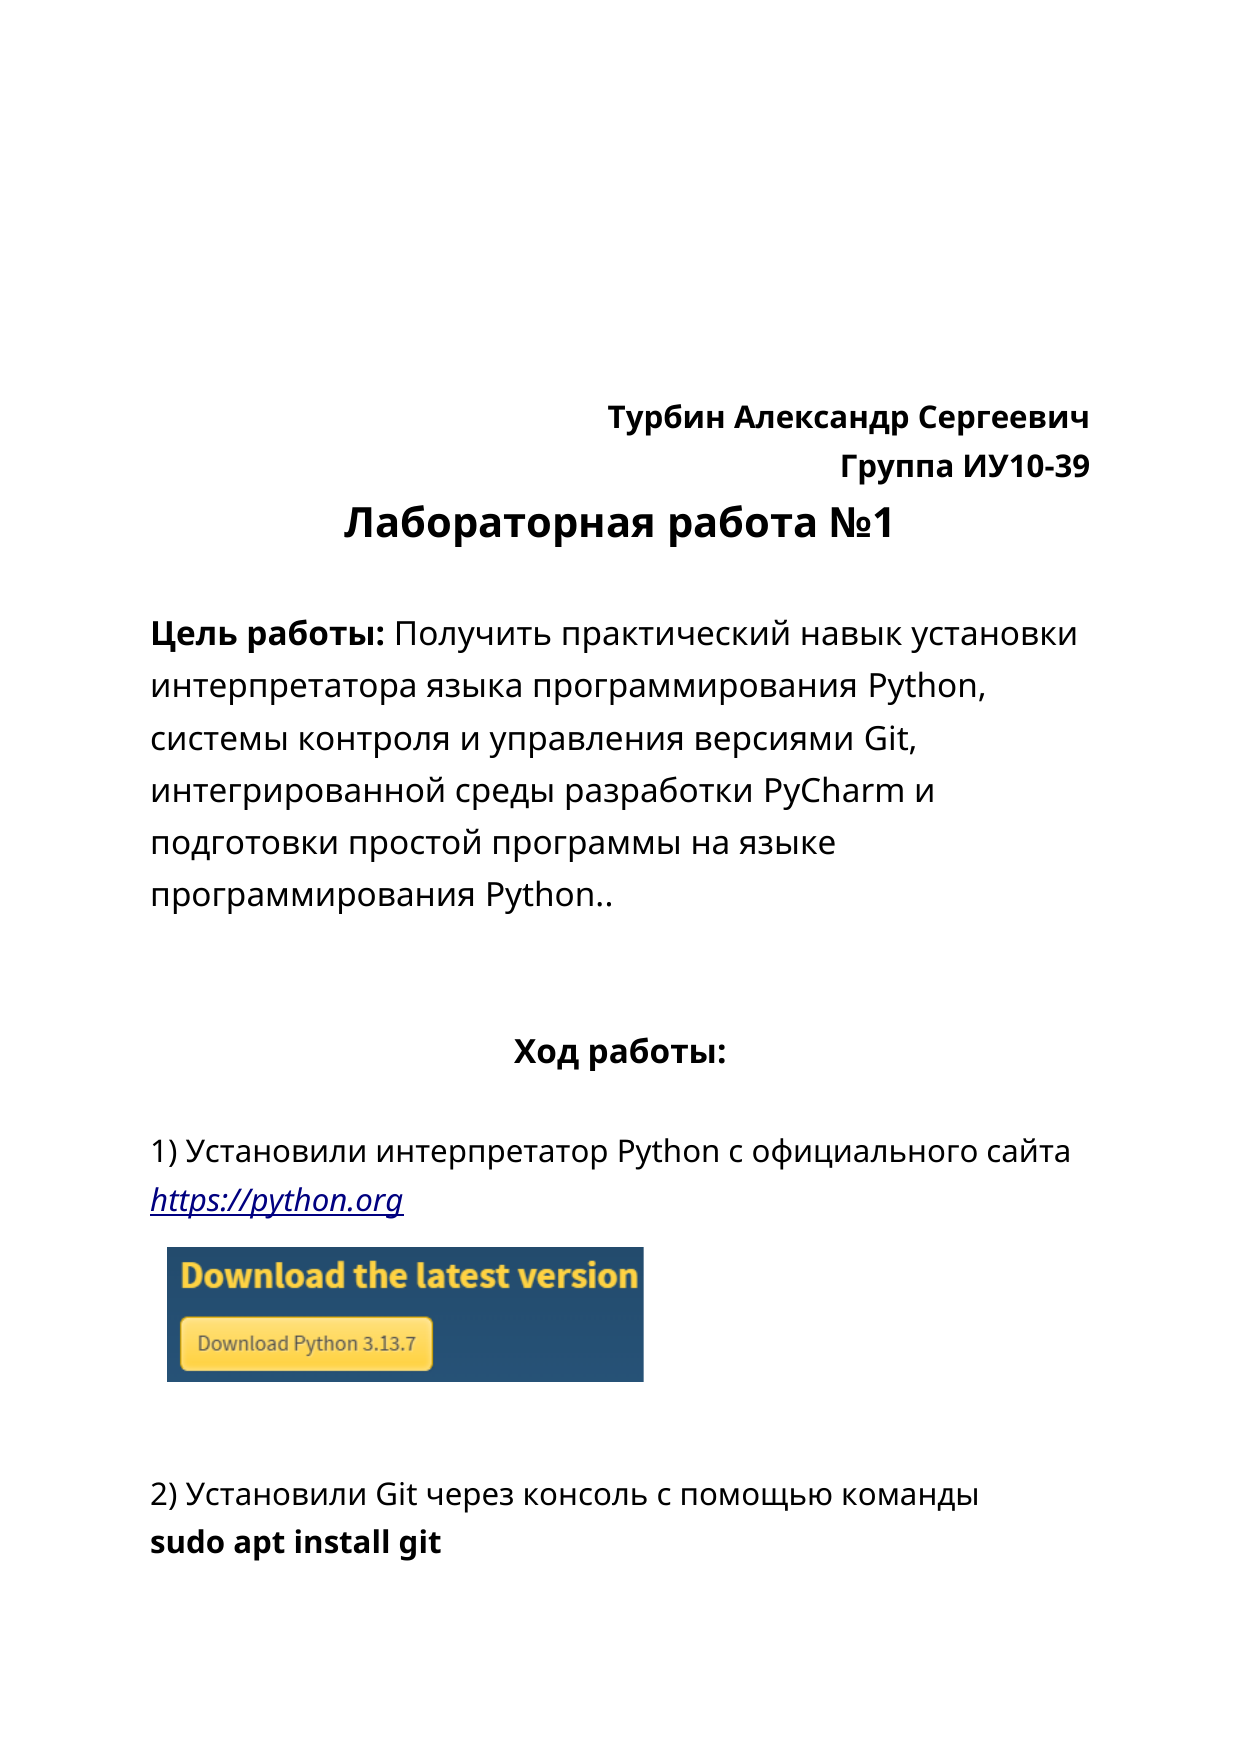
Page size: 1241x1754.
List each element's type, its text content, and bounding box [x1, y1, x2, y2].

text Ход работы: [150, 1028, 1090, 1073]
text Цель работы: Получить практический навык установки интерпретатора языка программирования Python, системы контроля и управления версиями Git, интегрированной среды разработки PyCharm и подготовки простой программы на языке программирования Python.. [150, 610, 1090, 916]
picture [167, 1247, 644, 1382]
text Лабораторная работа №1 [150, 493, 1090, 549]
text Турбин Александр Сергеевич [150, 395, 1090, 437]
text 2) Установили Git через консоль с помощью команды [150, 1471, 1090, 1514]
text sudo apt install git [150, 1520, 1090, 1563]
text Группа ИУ10-39 [150, 444, 1090, 486]
text 1) Установили интерпретатор Python с официального сайта https://python.org [150, 1129, 1090, 1220]
